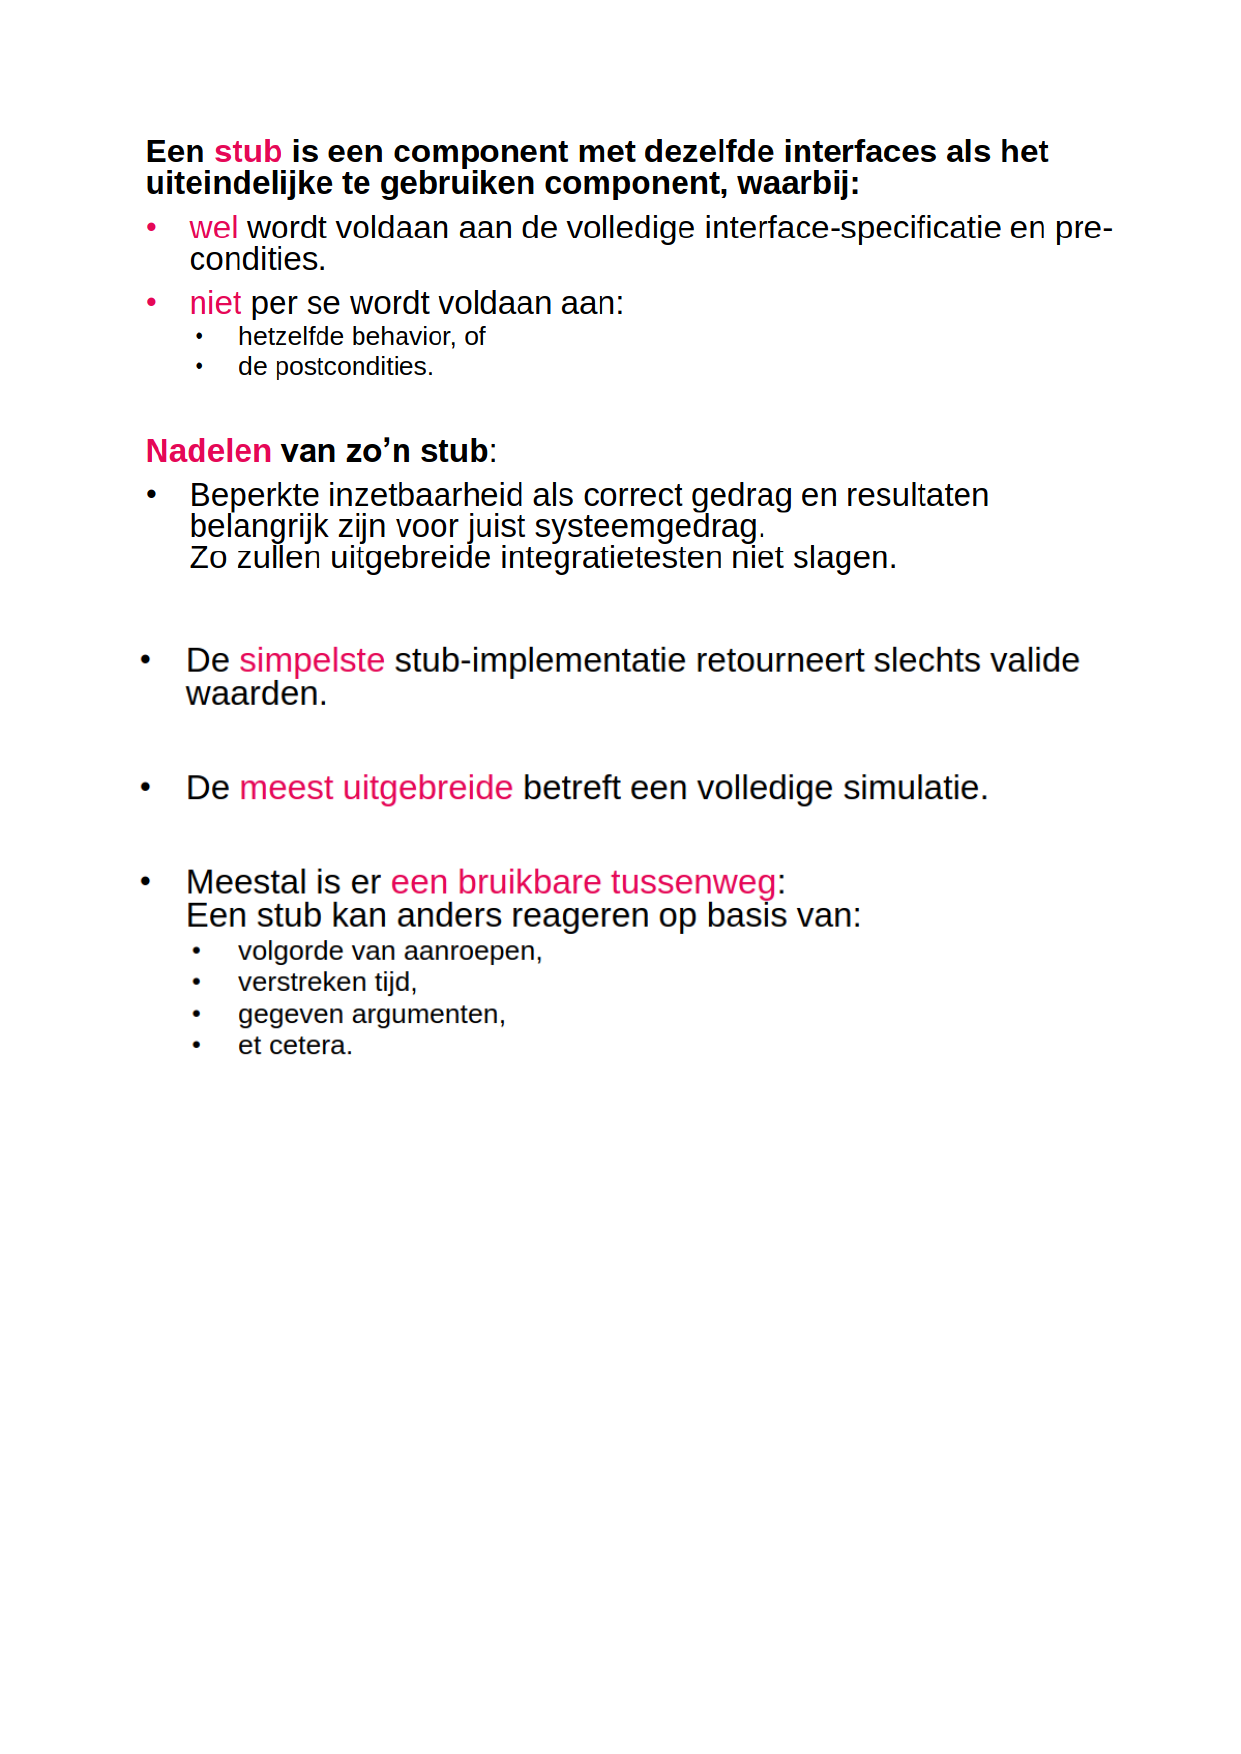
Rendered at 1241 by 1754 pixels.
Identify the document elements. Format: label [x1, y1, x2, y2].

picture [118, 624, 1123, 1078]
picture [118, 118, 1123, 591]
